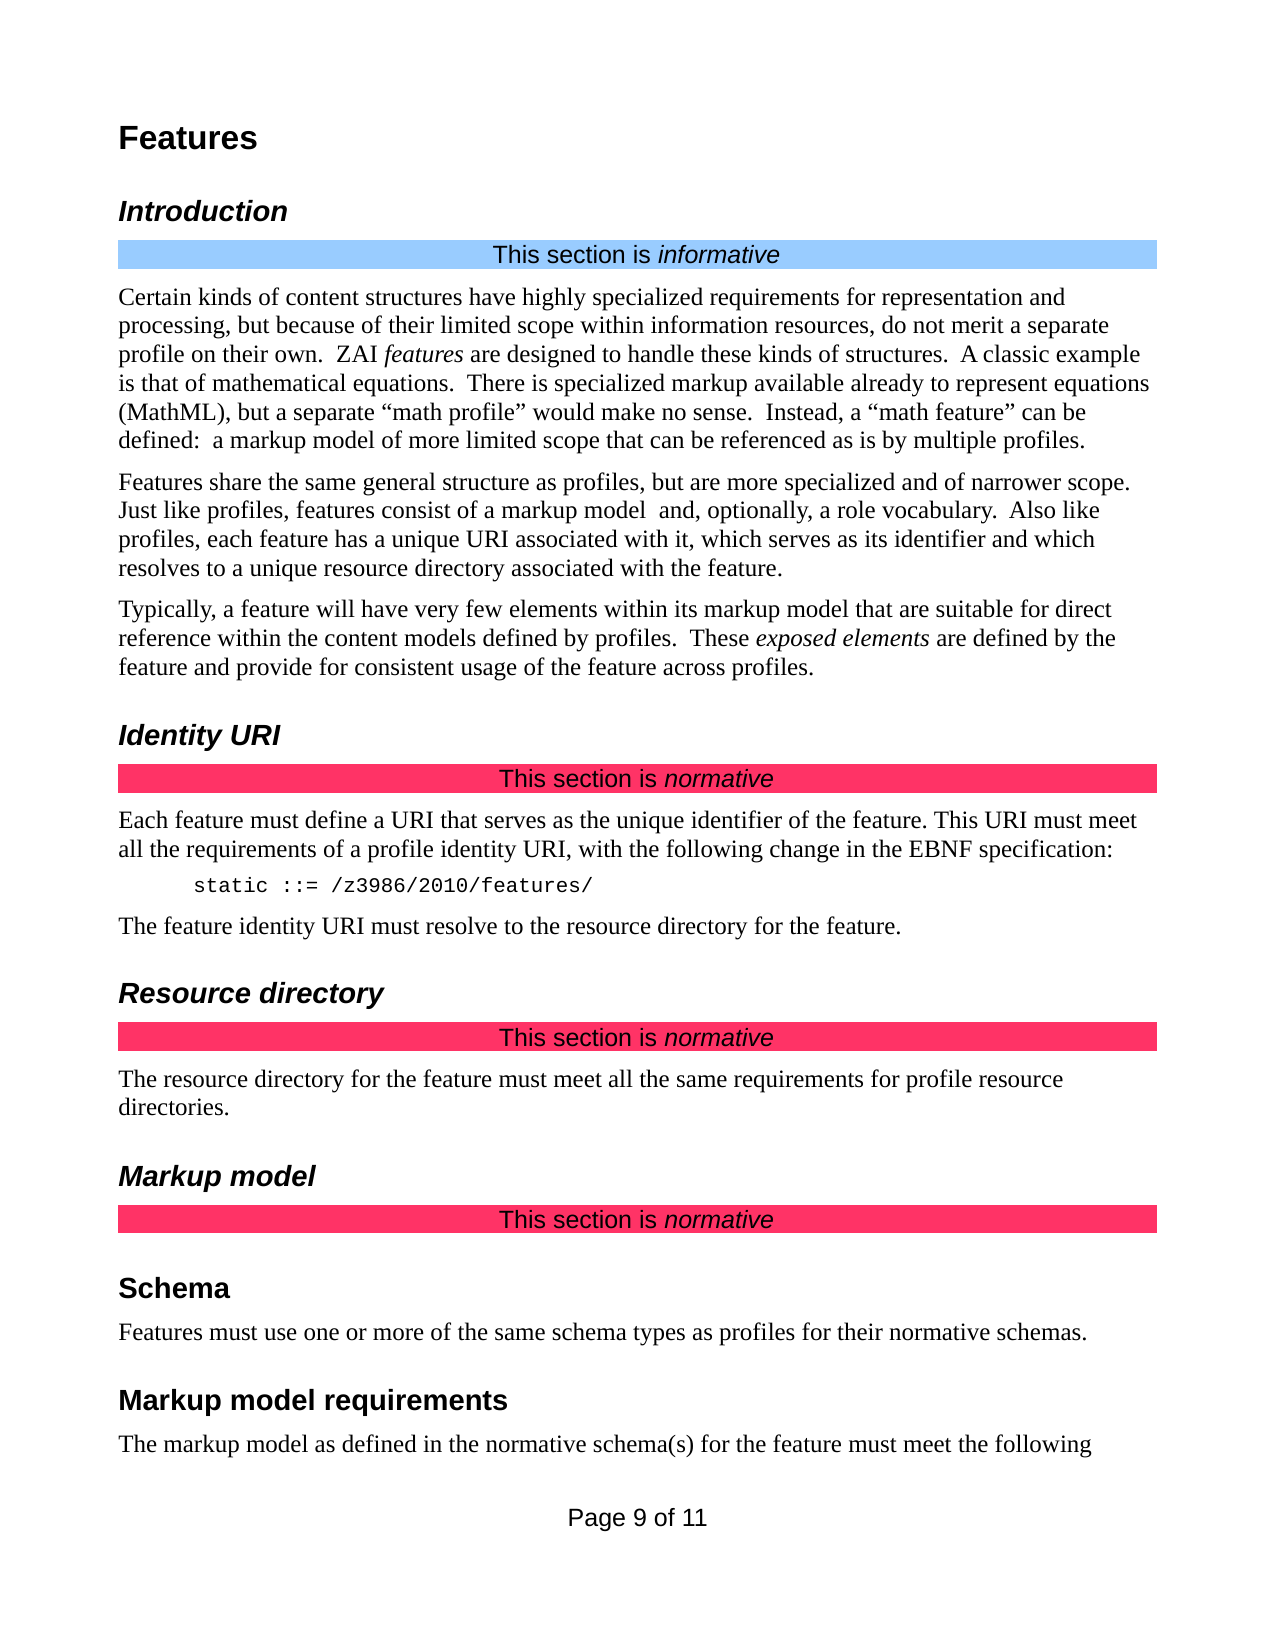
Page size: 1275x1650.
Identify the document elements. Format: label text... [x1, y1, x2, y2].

text This section is normative [118, 764, 1157, 793]
text Certain kinds of content structures have highly specialized requirements for representation and processing, but because of their limited scope within information resources, do not merit a separate profile on their own. ZAI features are designed to handle these kinds of structures. A classic example is that of mathematical equations. There is specialized markup available already to represent equations (MathML), but a separate “math profile” would make no sense. Instead, a “math feature” can be defined: a markup model of more limited scope that can be referenced as is by multiple profiles. [118, 282, 1157, 454]
text Typically, a feature will have very few elements within its markup model that are suitable for direct reference within the content models defined by profiles. These exposed elements are defined by the feature and provide for consistent usage of the feature across profiles. [118, 594, 1157, 680]
subtitle Markup model requirements [118, 1383, 1157, 1417]
text The markup model as defined in the normative schema(s) for the feature must meet the following [118, 1429, 1157, 1458]
text This section is normative [118, 1022, 1157, 1051]
text This section is informative [118, 240, 1157, 269]
subtitle Features [118, 118, 1157, 157]
subtitle Markup model [118, 1159, 1157, 1192]
subtitle Resource directory [118, 976, 1157, 1010]
text static ::= /z3986/2010/features/ [193, 875, 1157, 899]
text The resource directory for the feature must meet all the same requirements for profile resource directories. [118, 1064, 1157, 1121]
text The feature identity URI must resolve to the resource directory for the feature. [118, 911, 1157, 939]
subtitle Schema [118, 1271, 1157, 1304]
text Features must use one or more of the same schema types as profiles for their normative schemas. [118, 1317, 1157, 1346]
text Each feature must define a URI that serves as the unique identifier of the feature. This URI must meet all the requirements of a profile identity URI, with the following change in the EBNF specification: [118, 805, 1157, 863]
text Features share the same general structure as profiles, but are more specialized and of narrower scope. Just like profiles, features consist of a markup model and, optionally, a role vocabulary. Also like profiles, each feature has a unique URI associated with it, which serves as its identifier and which resolves to a unique resource directory associated with the feature. [118, 467, 1157, 582]
subtitle Identity URI [118, 718, 1157, 751]
text This section is normative [118, 1205, 1157, 1233]
subtitle Introduction [118, 194, 1157, 228]
